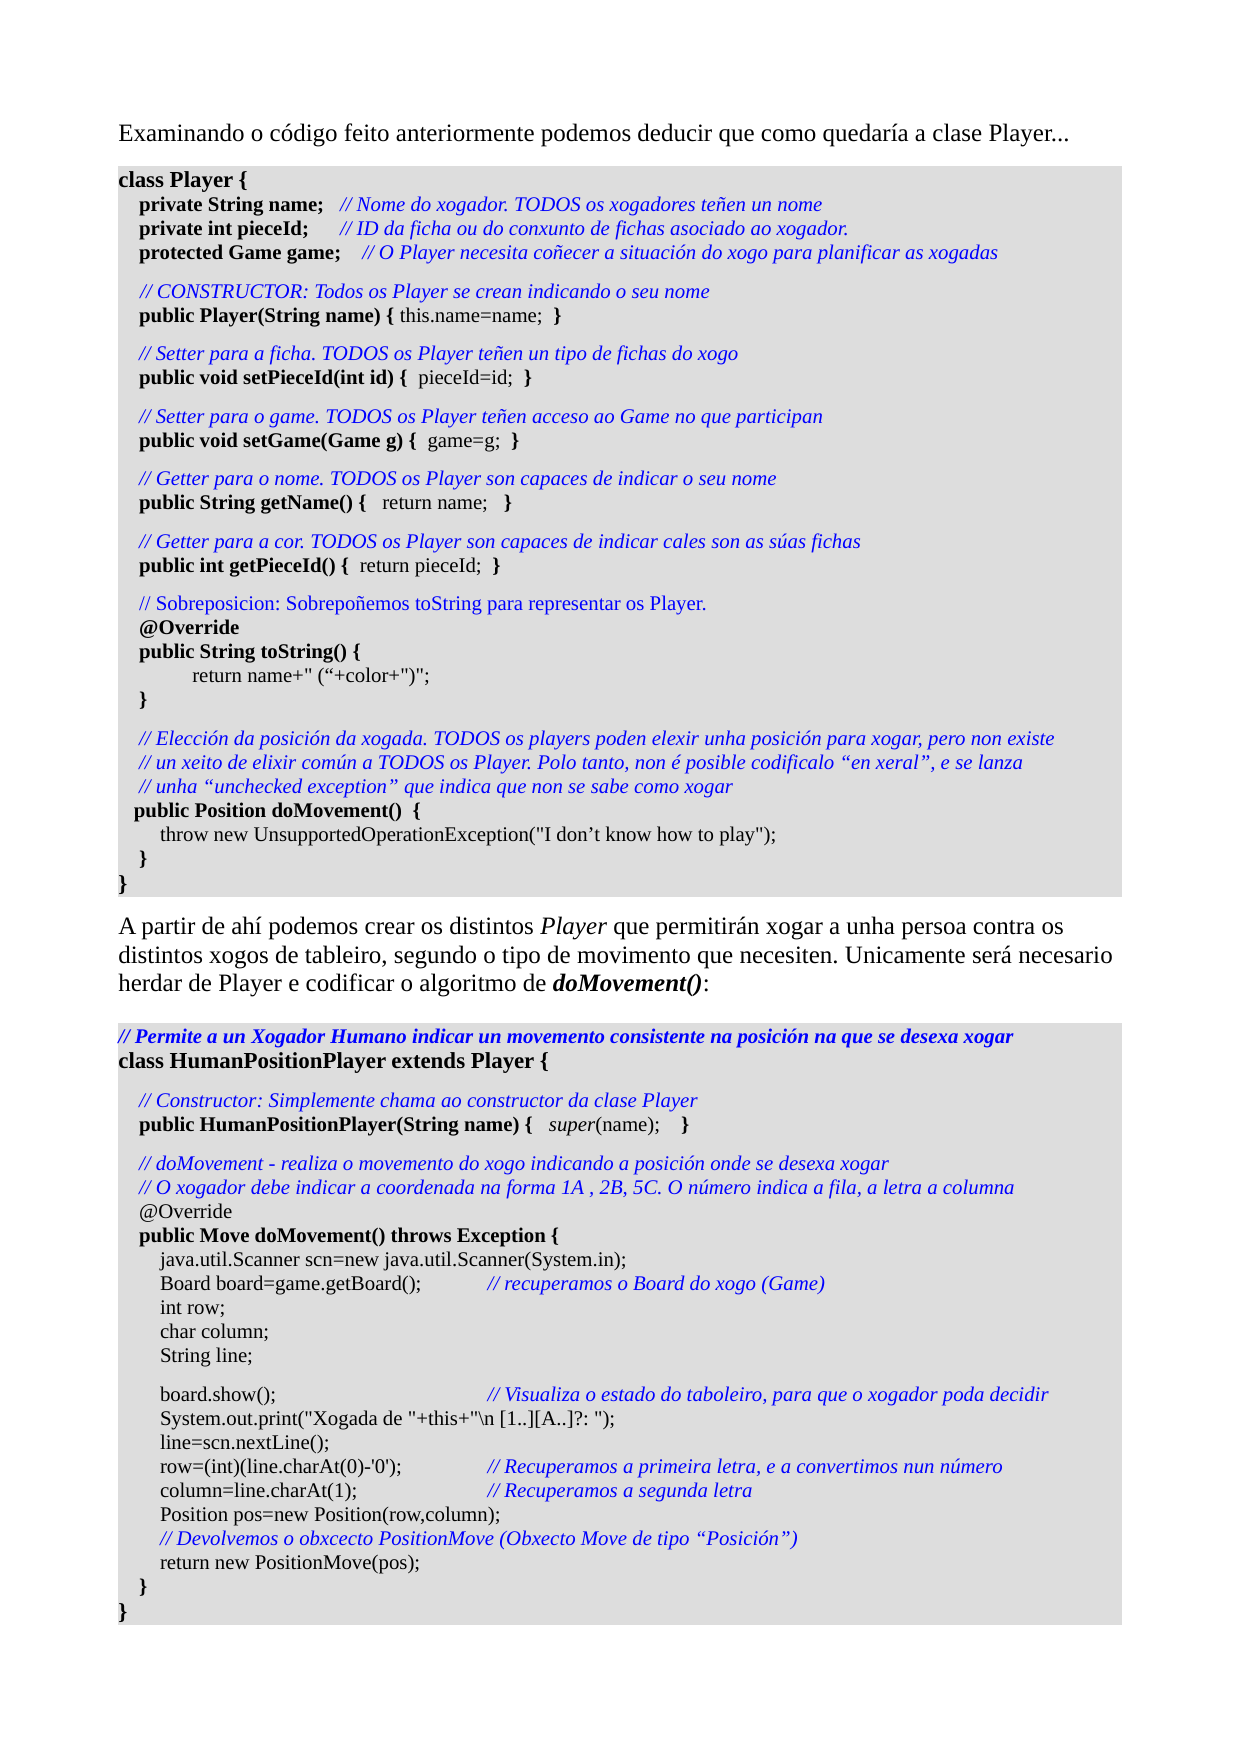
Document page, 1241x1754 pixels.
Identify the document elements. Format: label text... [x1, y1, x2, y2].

text private int pieceId; // ID da ficha ou do conxunto de fichas asociado ao xogador. [118, 216, 1122, 240]
text // Setter para a ficha. TODOS os Player teñen un tipo de fichas do xogo [118, 341, 1122, 365]
text char column; [118, 1319, 1122, 1343]
text Examinando o código feito anteriormente podemos deducir que como quedaría a clase Player... [118, 118, 1122, 147]
text // unha “unchecked exception” que indica que non se sabe como xogar [118, 774, 1122, 798]
text public int getPieceId() { return pieceId; } [118, 553, 1122, 577]
text @Override [118, 615, 1122, 639]
text // CONSTRUCTOR: Todos os Player se crean indicando o seu nome [118, 279, 1122, 303]
text public String toString() { [118, 639, 1122, 663]
text Board board=game.getBoard(); // recuperamos o Board do xogo (Game) [118, 1271, 1122, 1295]
text line=scn.nextLine(); [118, 1430, 1122, 1454]
text // Devolvemos o obxcecto PositionMove (Obxecto Move de tipo “Posición”) [118, 1526, 1122, 1550]
text } [118, 1574, 1122, 1598]
text // O xogador debe indicar a coordenada na forma 1A , 2B, 5C. O número indica a fila, a letra a columna [118, 1175, 1122, 1199]
text int row; [118, 1295, 1122, 1319]
text row=(int)(line.charAt(0)-'0'); // Recuperamos a primeira letra, e a convertimos nun número [118, 1454, 1122, 1478]
text public void setGame(Game g) { game=g; } [118, 428, 1122, 452]
text } [118, 1598, 1122, 1625]
text class HumanPositionPlayer extends Player { [118, 1048, 1122, 1074]
text Position pos=new Position(row,column); [118, 1502, 1122, 1526]
text throw new UnsupportedOperationException("I don’t know how to play"); [118, 822, 1122, 846]
text String line; [118, 1343, 1122, 1367]
text System.out.print("Xogada de "+this+"\n [1..][A..]?: "); [118, 1406, 1122, 1430]
text column=line.charAt(1); // Recuperamos a segunda letra [118, 1478, 1122, 1502]
text // Permite a un Xogador Humano indicar un movemento consistente na posición na que se desexa xogar [118, 1023, 1122, 1048]
text } [118, 846, 1122, 870]
text // Sobreposicion: Sobrepoñemos toString para representar os Player. [118, 591, 1122, 615]
text protected Game game; // O Player necesita coñecer a situación do xogo para planificar as xogadas [118, 240, 1122, 264]
text public String getName() { return name; } [118, 490, 1122, 514]
text java.util.Scanner scn=new java.util.Scanner(System.in); [118, 1247, 1122, 1271]
text public Position doMovement() { [118, 798, 1122, 822]
text public void setPieceId(int id) { pieceId=id; } [118, 365, 1122, 389]
text return new PositionMove(pos); [118, 1550, 1122, 1574]
text return name+" (“+color+")"; [118, 663, 1122, 687]
text public HumanPositionPlayer(String name) { super(name); } [118, 1112, 1122, 1136]
text // Getter para a cor. TODOS os Player son capaces de indicar cales son as súas fichas [118, 529, 1122, 553]
text // doMovement - realiza o movemento do xogo indicando a posición onde se desexa xogar [118, 1151, 1122, 1175]
text class Player { [118, 166, 1122, 192]
text private String name; // Nome do xogador. TODOS os xogadores teñen un nome [118, 192, 1122, 216]
text A partir de ahí podemos crear os distintos Player que permitirán xogar a unha persoa contra os distintos xogos de tableiro, segundo o tipo de movimento que necesiten. Unicamente será necesario herdar de Player e codificar o algoritmo de doMovement(): [118, 911, 1122, 997]
text // Constructor: Simplemente chama ao constructor da clase Player [118, 1088, 1122, 1112]
text public Player(String name) { this.name=name; } [118, 303, 1122, 327]
text } [118, 687, 1122, 711]
text // Getter para o nome. TODOS os Player son capaces de indicar o seu nome [118, 466, 1122, 490]
text // Elección da posición da xogada. TODOS os players poden elexir unha posición para xogar, pero non existe [118, 726, 1122, 750]
text // Setter para o game. TODOS os Player teñen acceso ao Game no que participan [118, 404, 1122, 428]
text // un xeito de elixir común a TODOS os Player. Polo tanto, non é posible codificalo “en xeral”, e se lanza [118, 750, 1122, 774]
text @Override [118, 1199, 1122, 1223]
text public Move doMovement() throws Exception { [118, 1223, 1122, 1247]
text board.show(); // Visualiza o estado do taboleiro, para que o xogador poda decidir [118, 1382, 1122, 1406]
text } [118, 870, 1122, 897]
